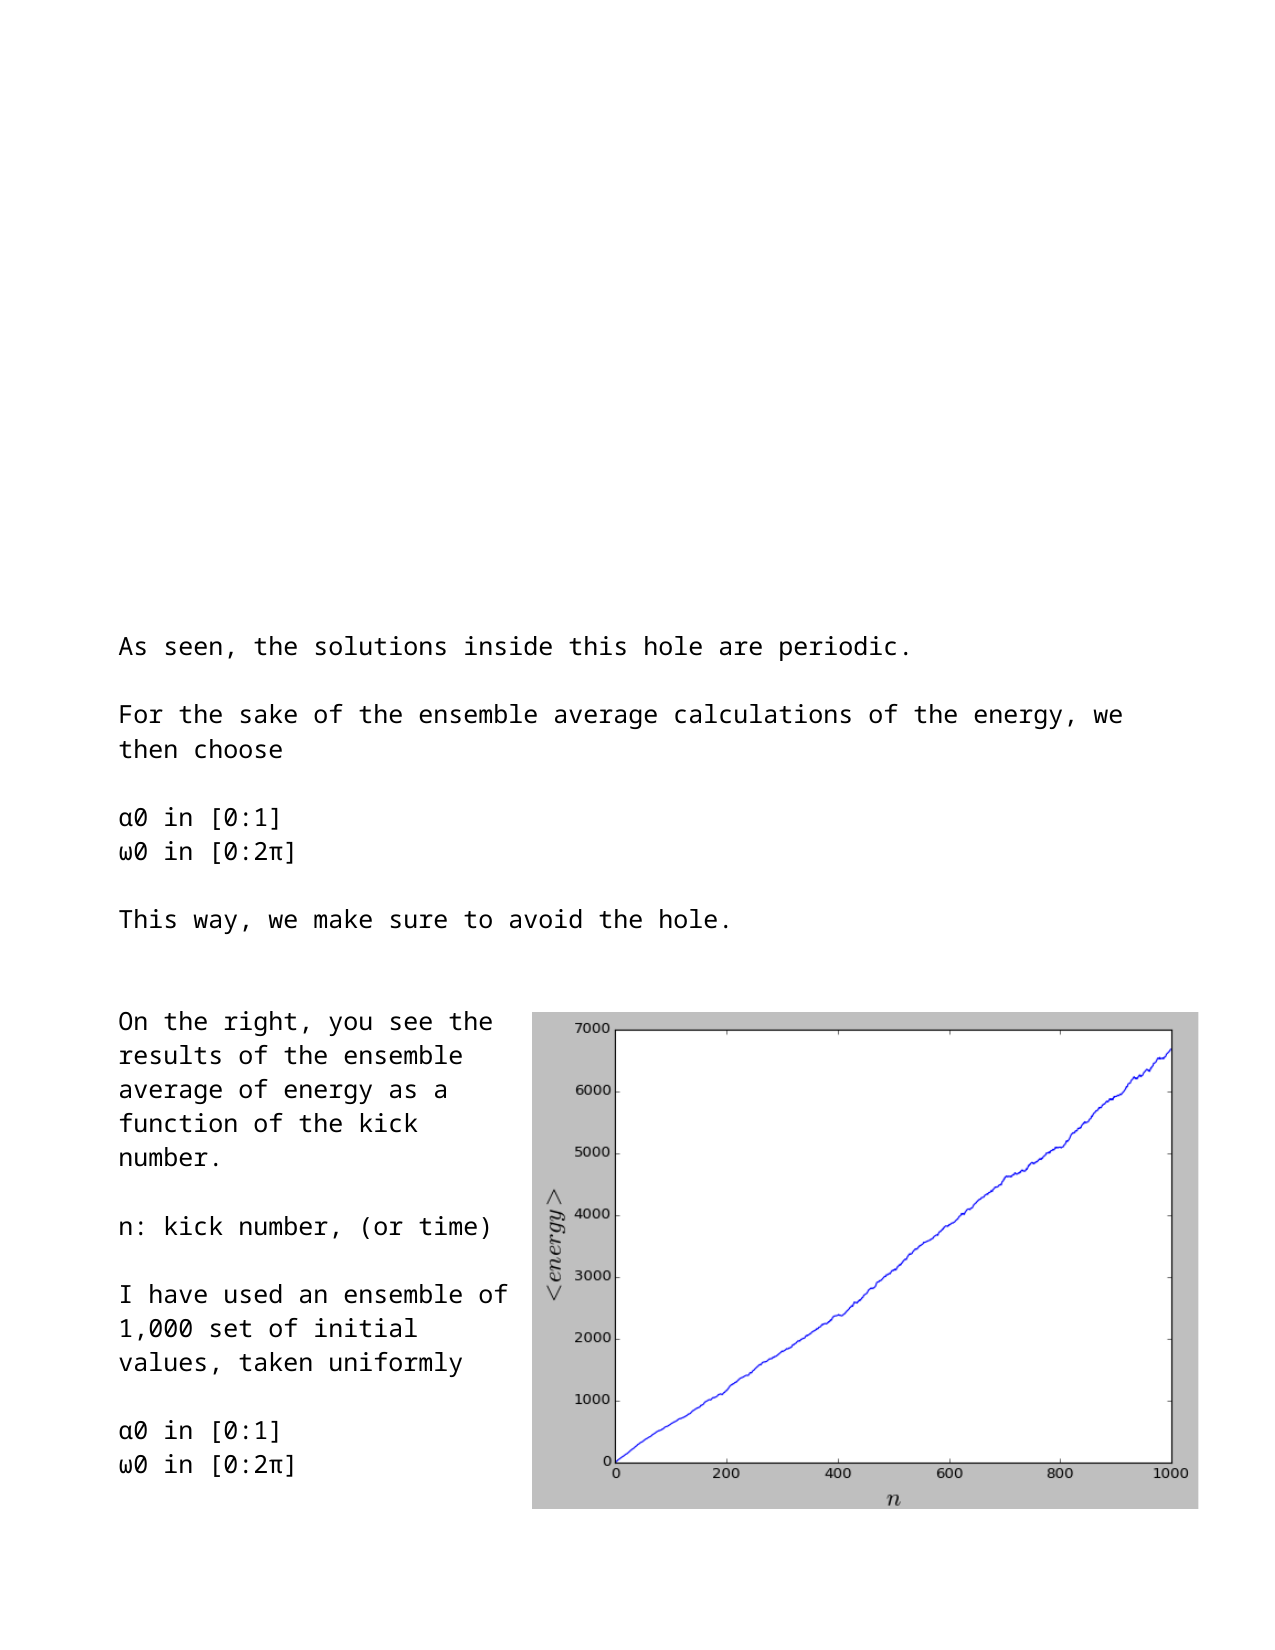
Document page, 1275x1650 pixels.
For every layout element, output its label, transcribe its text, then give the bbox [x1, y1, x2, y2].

text ω0 in [0:2π] [118, 833, 1157, 867]
text n: kick number, (or time) [118, 1208, 532, 1242]
text On the right, you see the results of the ensemble average of energy as a function of the kick number. [118, 1004, 1157, 1174]
text α0 in [0:1] [118, 799, 1157, 833]
text This way, we make sure to avoid the hole. [118, 902, 1157, 936]
picture [532, 1012, 1199, 1509]
text ω0 in [0:2π] [118, 1447, 532, 1481]
text For the sake of the ensemble average calculations of the energy, we then choose [118, 697, 1157, 765]
text As seen, the solutions inside this hole are periodic. [118, 629, 1157, 663]
text I have used an ensemble of 1,000 set of initial values, taken uniformly [118, 1276, 532, 1378]
text α0 in [0:1] [118, 1412, 532, 1447]
